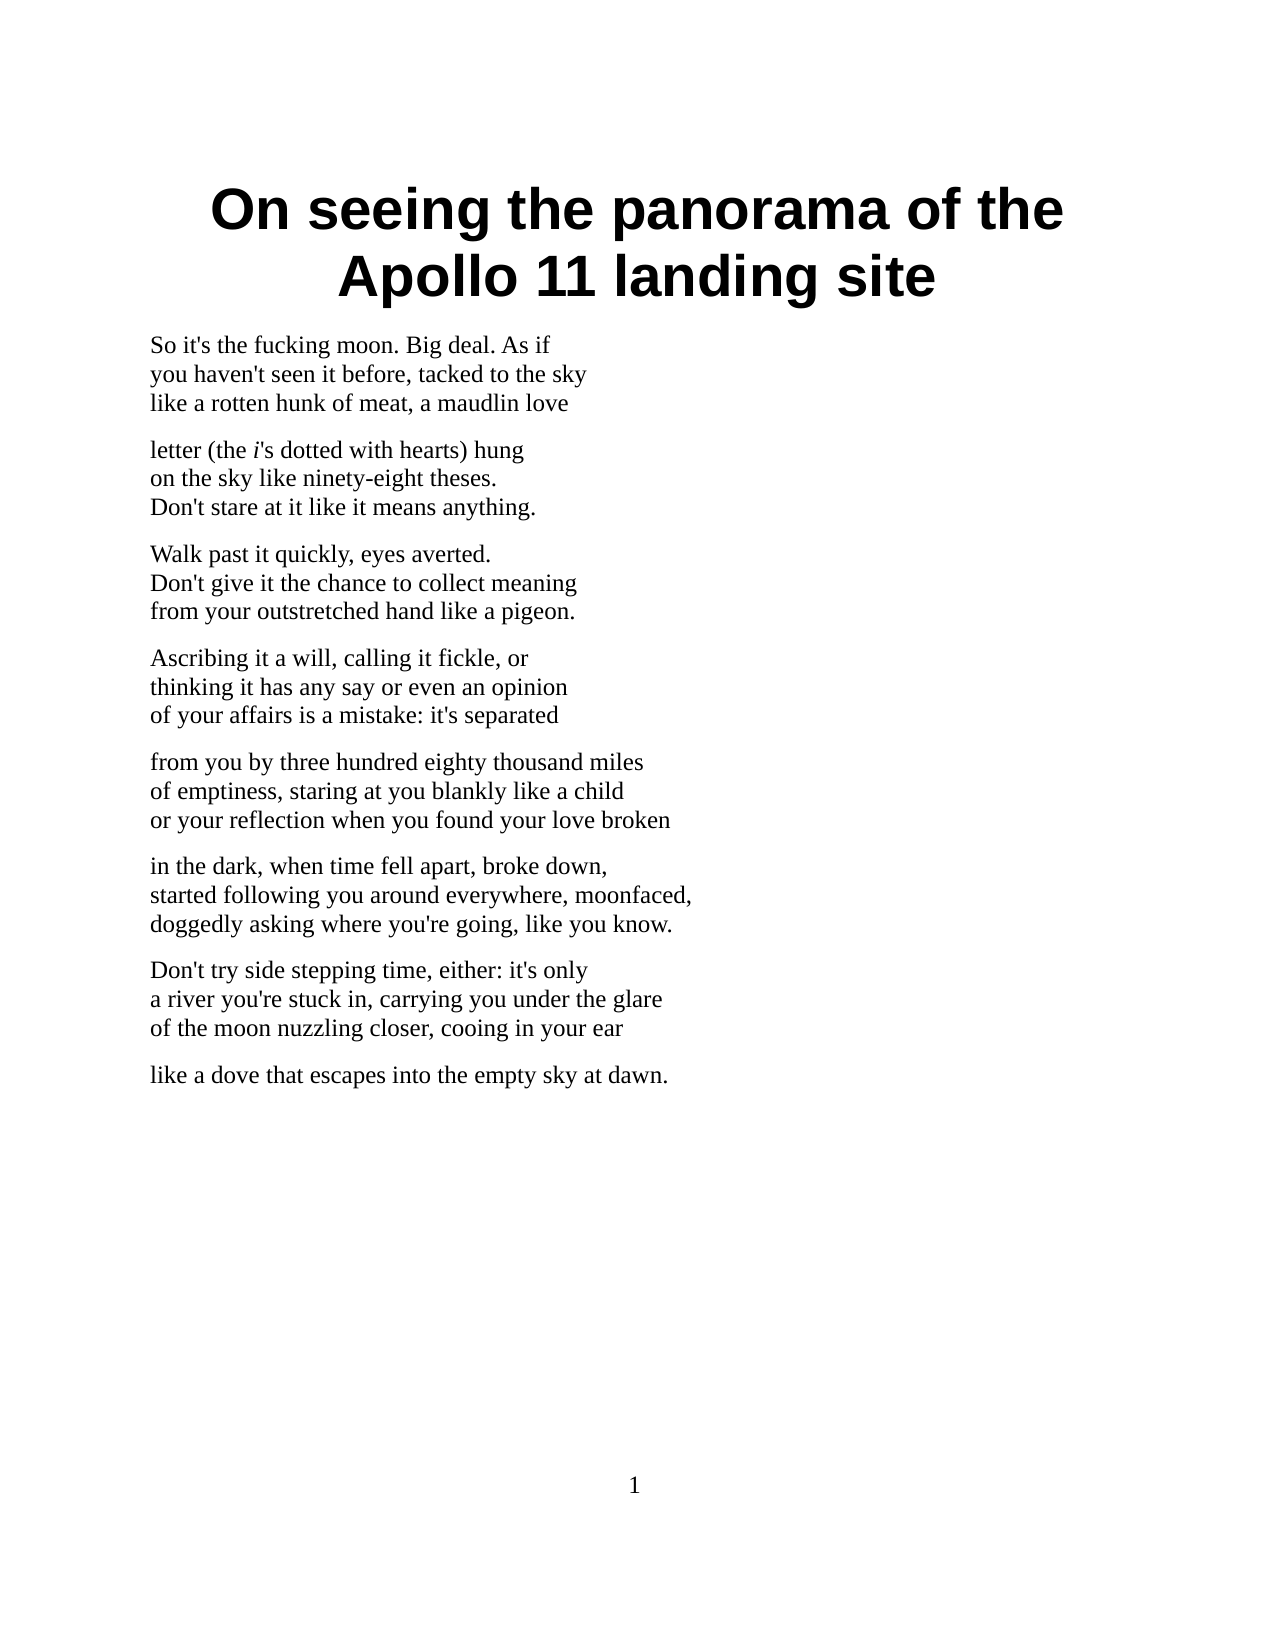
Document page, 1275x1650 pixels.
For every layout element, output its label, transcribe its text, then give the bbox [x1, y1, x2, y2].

text Ascribing it a will, calling it fickle, or thinking it has any say or even an opinion of your affairs is a mistake: it's separated [150, 643, 1125, 729]
text So it's the fucking moon. Big deal. As if you haven't seen it before, tacked to the sky like a rotten hunk of meat, a maudlin love [150, 331, 1125, 417]
text letter (the i's dotted with hearts) hung on the sky like ninety-eight theses. Don't stare at it like it means anything. [150, 435, 1125, 521]
title On seeing the panorama of the Apollo 11 landing site [150, 175, 1125, 309]
text from you by three hundred eighty thousand miles of emptiness, staring at you blankly like a child or your reflection when you found your love broken [150, 747, 1125, 833]
text Don't try side stepping time, either: it's only a river you're stuck in, carrying you under the glare of the moon nuzzling closer, cooing in your ear [150, 956, 1125, 1042]
text in the dark, when time fell apart, broke down, started following you around everywhere, moonfaced, doggedly asking where you're going, like you know. [150, 851, 1125, 938]
text like a dove that escapes into the empty sky at dawn. [150, 1060, 1125, 1088]
text Walk past it quickly, eyes averted. Don't give it the chance to collect meaning from your outstretched hand like a pigeon. [150, 539, 1125, 625]
